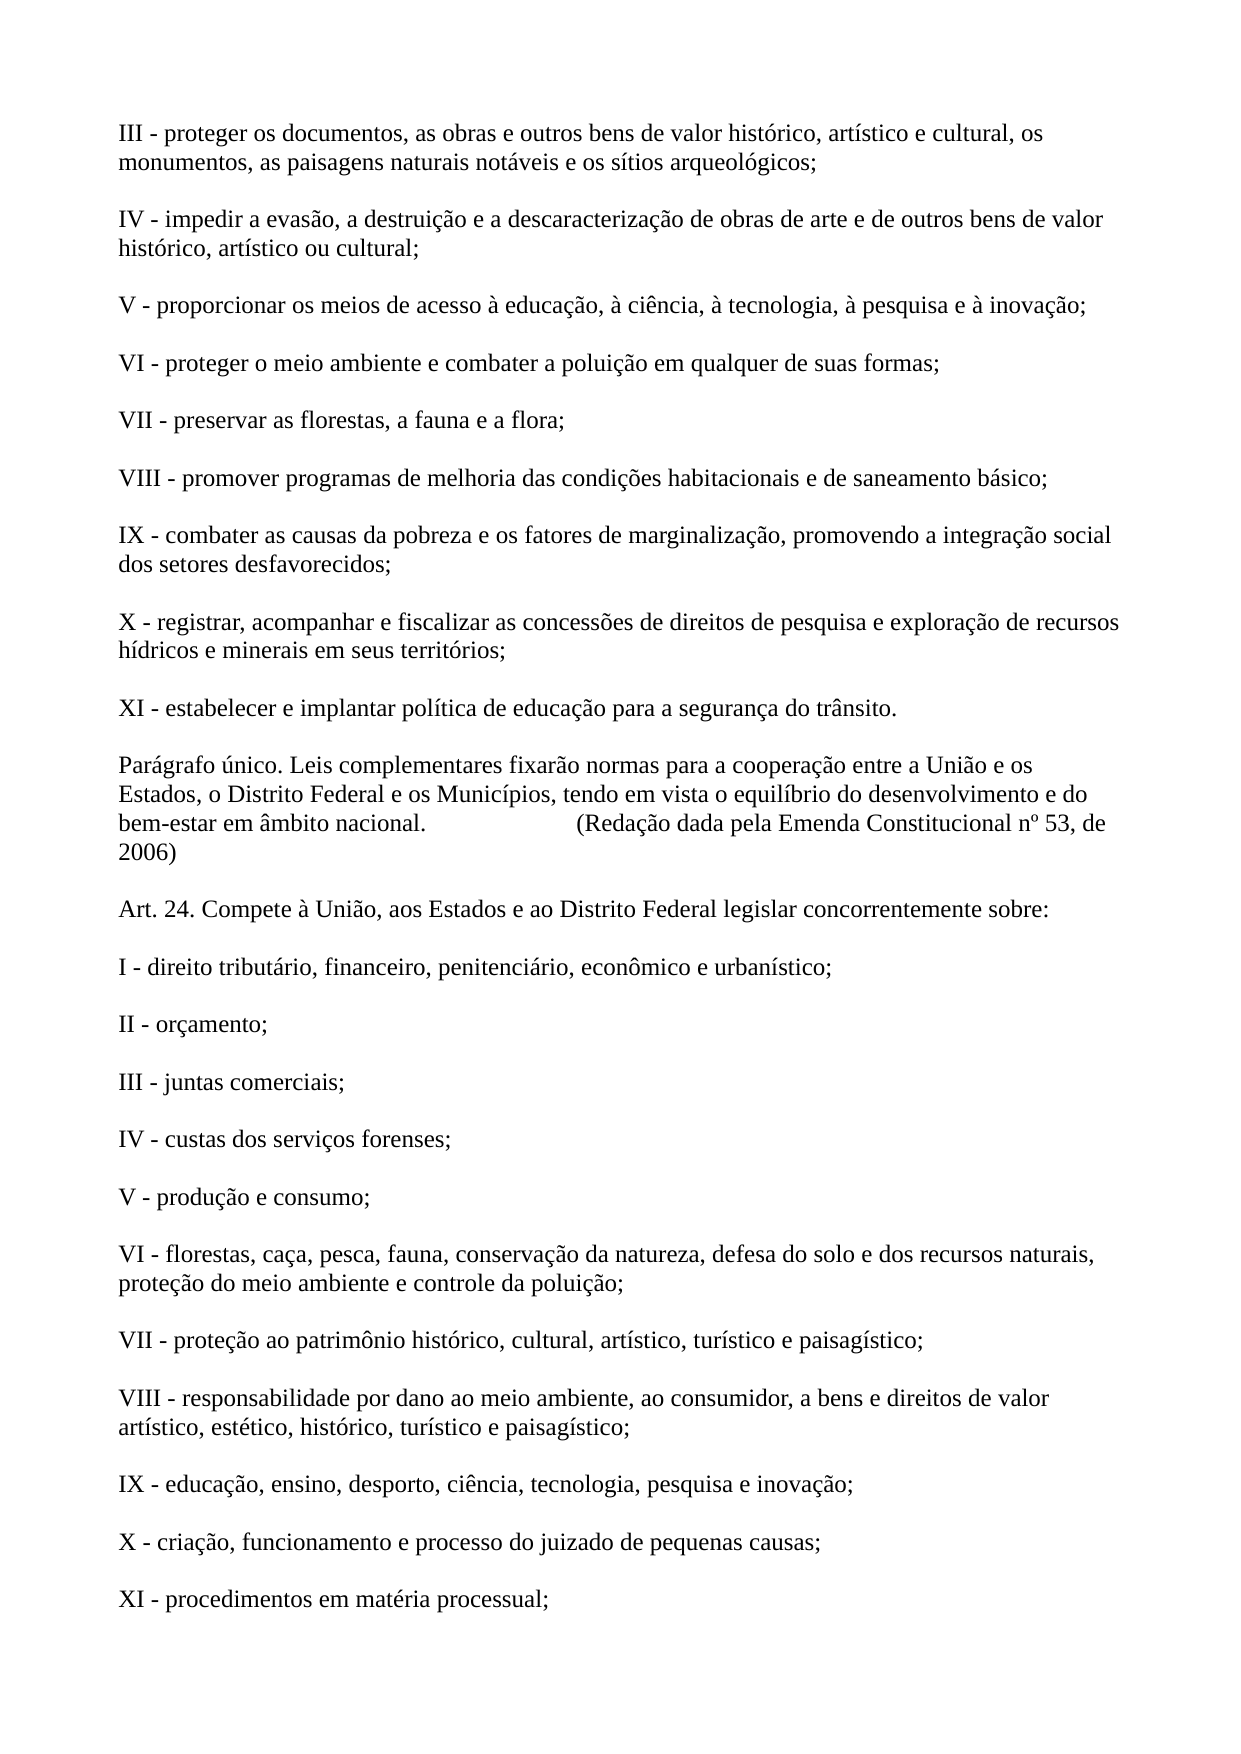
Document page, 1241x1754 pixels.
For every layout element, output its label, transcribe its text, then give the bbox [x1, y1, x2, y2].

text X - registrar, acompanhar e fiscalizar as concessões de direitos de pesquisa e exploração de recursos hídricos e minerais em seus territórios; [118, 607, 1122, 664]
text IV - impedir a evasão, a destruição e a descaracterização de obras de arte e de outros bens de valor histórico, artístico ou cultural; [118, 204, 1122, 262]
text Art. 24. Compete à União, aos Estados e ao Distrito Federal legislar concorrentemente sobre: [118, 894, 1122, 923]
text V - proporcionar os meios de acesso à educação, à ciência, à tecnologia, à pesquisa e à inovação; [118, 291, 1122, 319]
text IV - custas dos serviços forenses; [118, 1124, 1122, 1153]
text VI - florestas, caça, pesca, fauna, conservação da natureza, defesa do solo e dos recursos naturais, proteção do meio ambiente e controle da poluição; [118, 1239, 1122, 1297]
text VI - proteger o meio ambiente e combater a poluição em qualquer de suas formas; [118, 348, 1122, 377]
text III - juntas comerciais; [118, 1067, 1122, 1096]
text X - criação, funcionamento e processo do juizado de pequenas causas; [118, 1527, 1122, 1556]
text XI - procedimentos em matéria processual; [118, 1584, 1122, 1613]
text II - orçamento; [118, 1009, 1122, 1038]
text VII - preservar as florestas, a fauna e a flora; [118, 406, 1122, 434]
text XI - estabelecer e implantar política de educação para a segurança do trânsito. [118, 693, 1122, 722]
text VII - proteção ao patrimônio histórico, cultural, artístico, turístico e paisagístico; [118, 1326, 1122, 1354]
text VIII - responsabilidade por dano ao meio ambiente, ao consumidor, a bens e direitos de valor artístico, estético, histórico, turístico e paisagístico; [118, 1383, 1122, 1441]
text III - proteger os documentos, as obras e outros bens de valor histórico, artístico e cultural, os monumentos, as paisagens naturais notáveis e os sítios arqueológicos; [118, 118, 1122, 176]
text Parágrafo único. Leis complementares fixarão normas para a cooperação entre a União e os Estados, o Distrito Federal e os Municípios, tendo em vista o equilíbrio do desenvolvimento e do bem-estar em âmbito nacional. (Redação dada pela Emenda Constitucional nº 53, de 2006) [118, 751, 1122, 866]
text IX - combater as causas da pobreza e os fatores de marginalização, promovendo a integração social dos setores desfavorecidos; [118, 521, 1122, 578]
text VIII - promover programas de melhoria das condições habitacionais e de saneamento básico; [118, 463, 1122, 492]
text I - direito tributário, financeiro, penitenciário, econômico e urbanístico; [118, 952, 1122, 981]
text V - produção e consumo; [118, 1182, 1122, 1211]
text IX - educação, ensino, desporto, ciência, tecnologia, pesquisa e inovação; [118, 1469, 1122, 1498]
